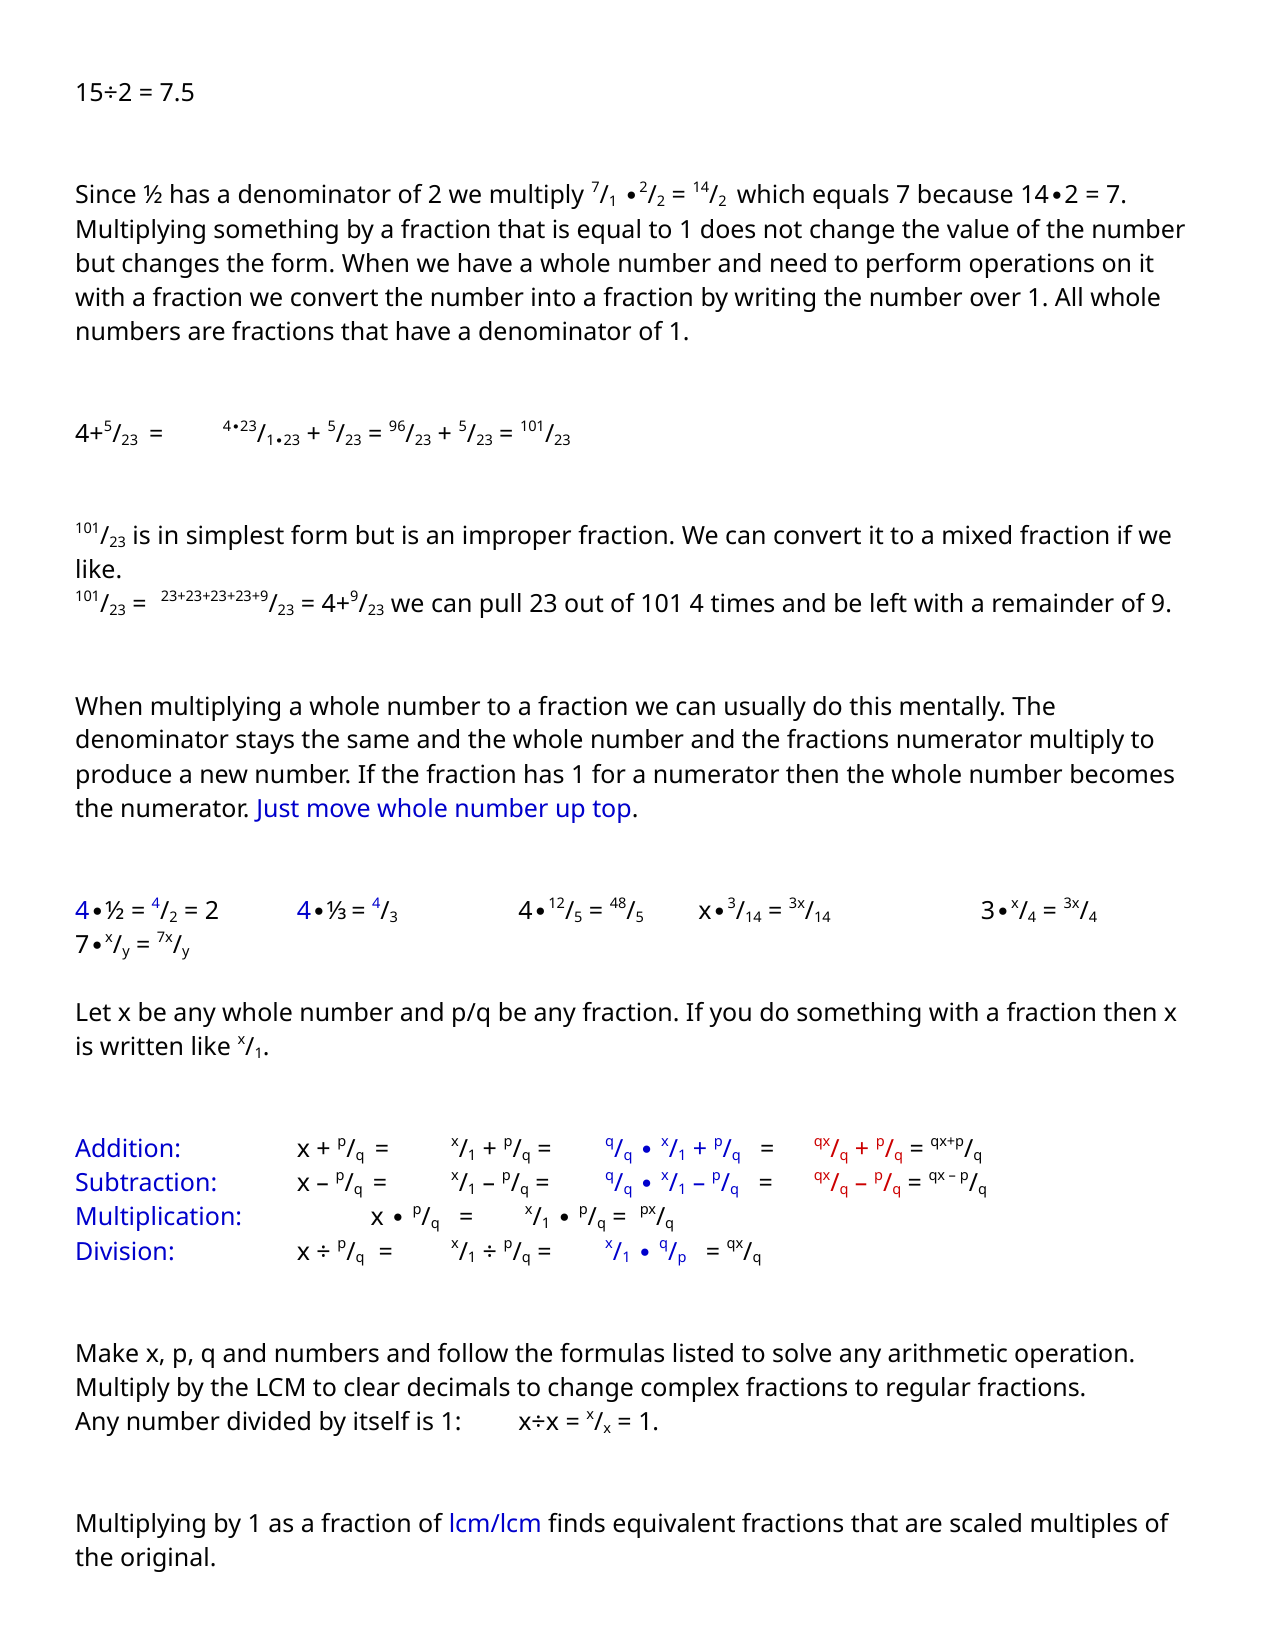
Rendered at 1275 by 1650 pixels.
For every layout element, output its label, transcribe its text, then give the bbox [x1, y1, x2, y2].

text 4∙½ = 4/2 = 2 4∙⅓ = 4/3 4∙12/5 = 48/5 x∙3/14 = 3x/14 3∙x/4 = 3x/4 7∙x/y = 7x/y [75, 892, 1200, 961]
text Make x, p, q and numbers and follow the formulas listed to solve any arithmetic operation. [75, 1335, 1200, 1369]
text Division: x ÷ p/q = x/1 ÷ p/q = x/1 ∙ q/p = qx/q [75, 1233, 1200, 1267]
text Multiplying by 1 as a fraction of lcm/lcm finds equivalent fractions that are scaled multiples of the original. [75, 1506, 1200, 1574]
text When multiplying a whole number to a fraction we can usually do this mentally. The denominator stays the same and the whole number and the fractions numerator multiply to produce a new number. If the fraction has 1 for a numerator then the whole number becomes the numerator. Just move whole number up top. [75, 688, 1200, 824]
text 101/23 is in simplest form but is an improper fraction. We can convert it to a mixed fraction if we like. [75, 518, 1200, 586]
text Multiply by the LCM to clear decimals to change complex fractions to regular fractions. [75, 1369, 1200, 1403]
text 15÷2 = 7.5 [75, 75, 1200, 109]
text 101/23 = 23+23+23+23+9/23 = 4+9/23 we can pull 23 out of 101 4 times and be left with a remainder of 9. [75, 586, 1200, 620]
text 4+5/23 = 4∙23/1∙23 + 5/23 = 96/23 + 5/23 = 101/23 [75, 416, 1200, 450]
text Subtraction: x – p/q = x/1 – p/q = q/q ∙ x/1 – p/q = qx/q – p/q = qx – p/q [75, 1165, 1200, 1199]
text Multiplication: x ∙ p/q = x/1 ∙ p/q = px/q [75, 1199, 1200, 1233]
text Addition: x + p/q = x/1 + p/q = q/q ∙ x/1 + p/q = qx/q + p/q = qx+p/q [75, 1131, 1200, 1165]
text Let x be any whole number and p/q be any fraction. If you do something with a fraction then x is written like x/1. [75, 995, 1200, 1063]
text Any number divided by itself is 1: x÷x = x/x = 1. [75, 1403, 1200, 1437]
text Since ½ has a denominator of 2 we multiply 7/1 ∙2/2 = 14/2 which equals 7 because 14∙2 = 7. Multiplying something by a fraction that is equal to 1 does not change the value of the number but changes the form. When we have a whole number and need to perform operations on it with a fraction we convert the number into a fraction by writing the number over 1. All whole numbers are fractions that have a denominator of 1. [75, 177, 1200, 347]
